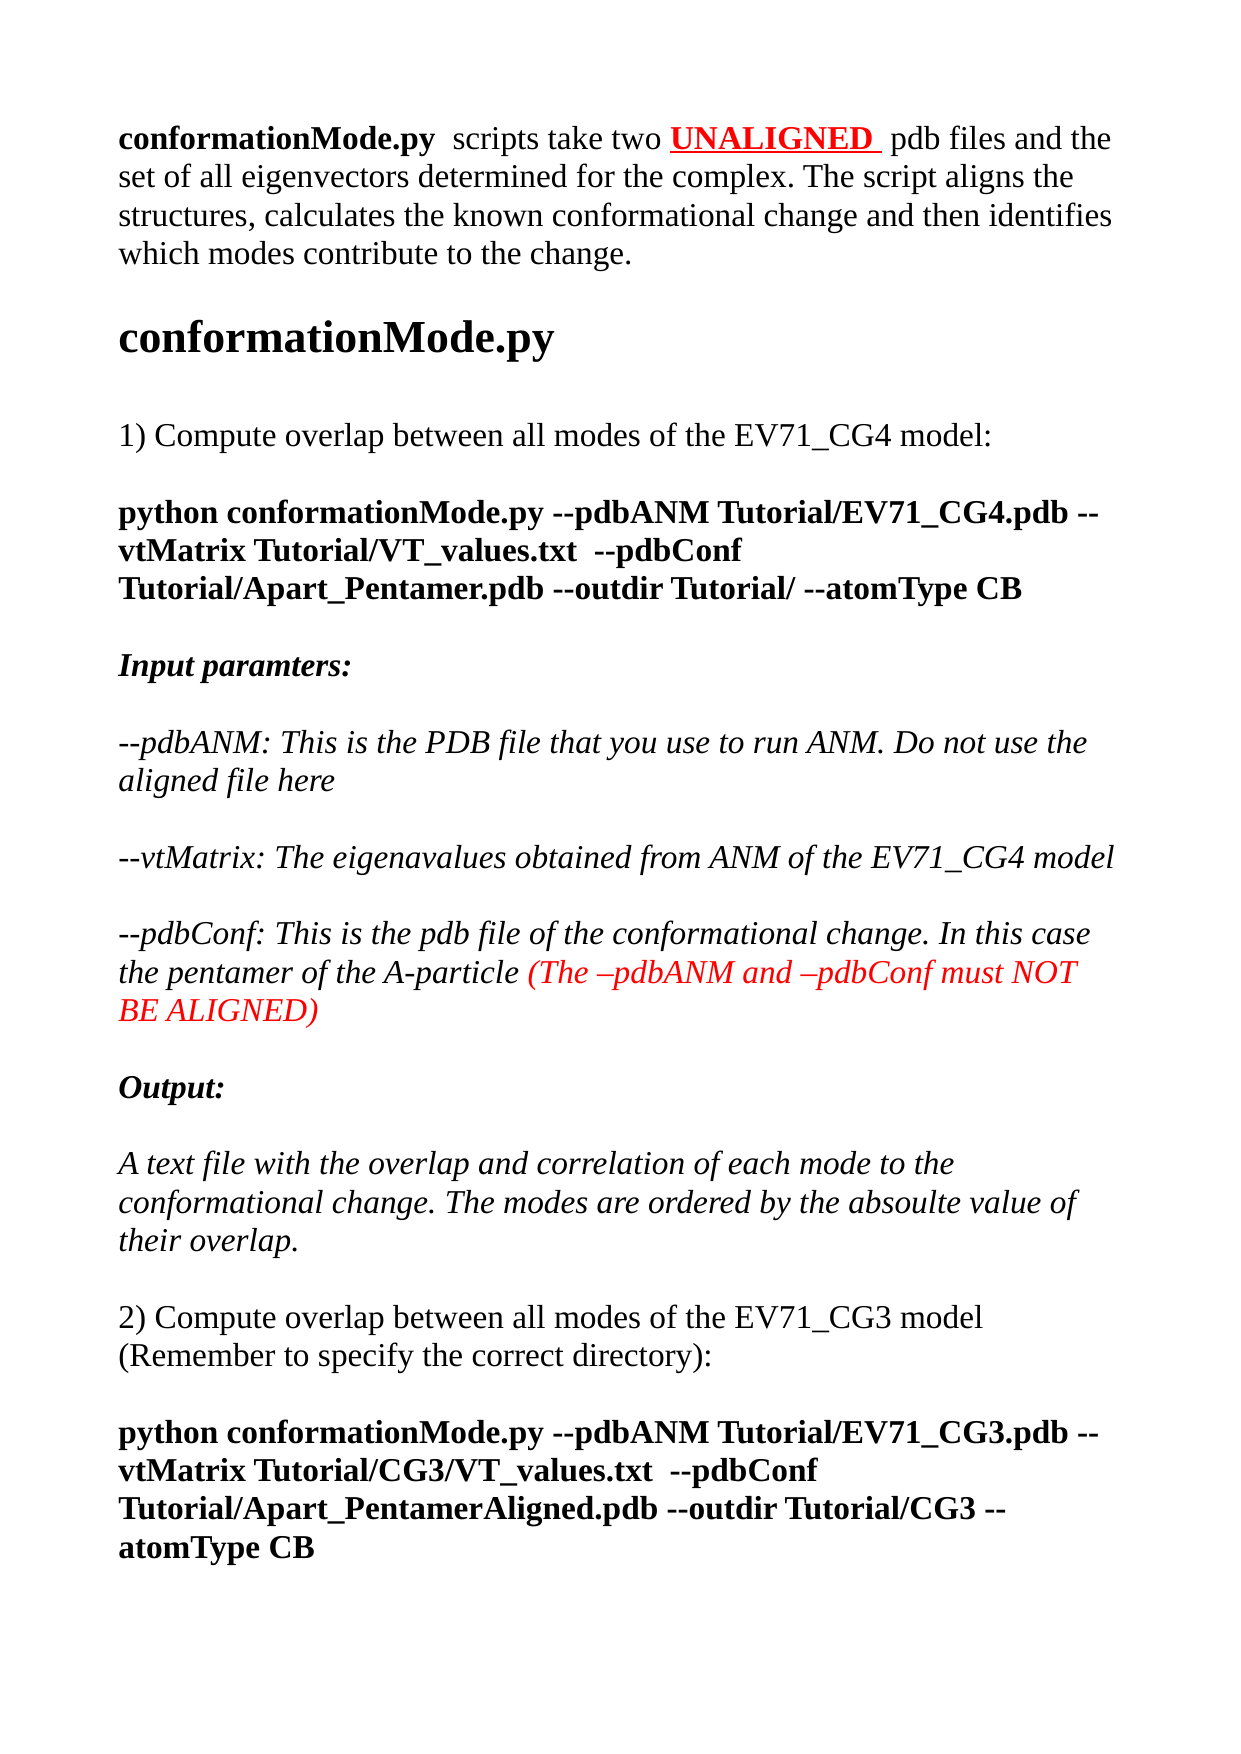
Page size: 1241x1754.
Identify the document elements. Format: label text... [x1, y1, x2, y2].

text conformationMode.py [118, 310, 1122, 362]
text Input paramters: [118, 645, 1122, 683]
text Output: [118, 1067, 1122, 1105]
text conformationMode.py scripts take two UNALIGNED pdb files and the set of all eigenvectors determined for the complex. The script aligns the structures, calculates the known conformational change and then identifies which modes contribute to the change. [118, 118, 1122, 271]
text 2) Compute overlap between all modes of the EV71_CG3 model (Remember to specify the correct directory): [118, 1297, 1122, 1373]
text --pdbConf: This is the pdb file of the conformational change. In this case the pentamer of the A-particle (The –pdbANM and –pdbConf must NOT BE ALIGNED) [118, 913, 1122, 1028]
text A text file with the overlap and correlation of each mode to the conformational change. The modes are ordered by the absoulte value of their overlap. [118, 1143, 1122, 1258]
text python conformationMode.py --pdbANM Tutorial/EV71_CG3.pdb --vtMatrix Tutorial/CG3/VT_values.txt --pdbConf Tutorial/Apart_PentamerAligned.pdb --outdir Tutorial/CG3 --atomType CB [118, 1412, 1122, 1565]
text 1) Compute overlap between all modes of the EV71_CG4 model: [118, 415, 1122, 453]
text --vtMatrix: The eigenavalues obtained from ANM of the EV71_CG4 model [118, 837, 1122, 875]
text python conformationMode.py --pdbANM Tutorial/EV71_CG4.pdb --vtMatrix Tutorial/VT_values.txt --pdbConf Tutorial/Apart_Pentamer.pdb --outdir Tutorial/ --atomType CB [118, 492, 1122, 607]
text --pdbANM: This is the PDB file that you use to run ANM. Do not use the aligned file here [118, 722, 1122, 798]
